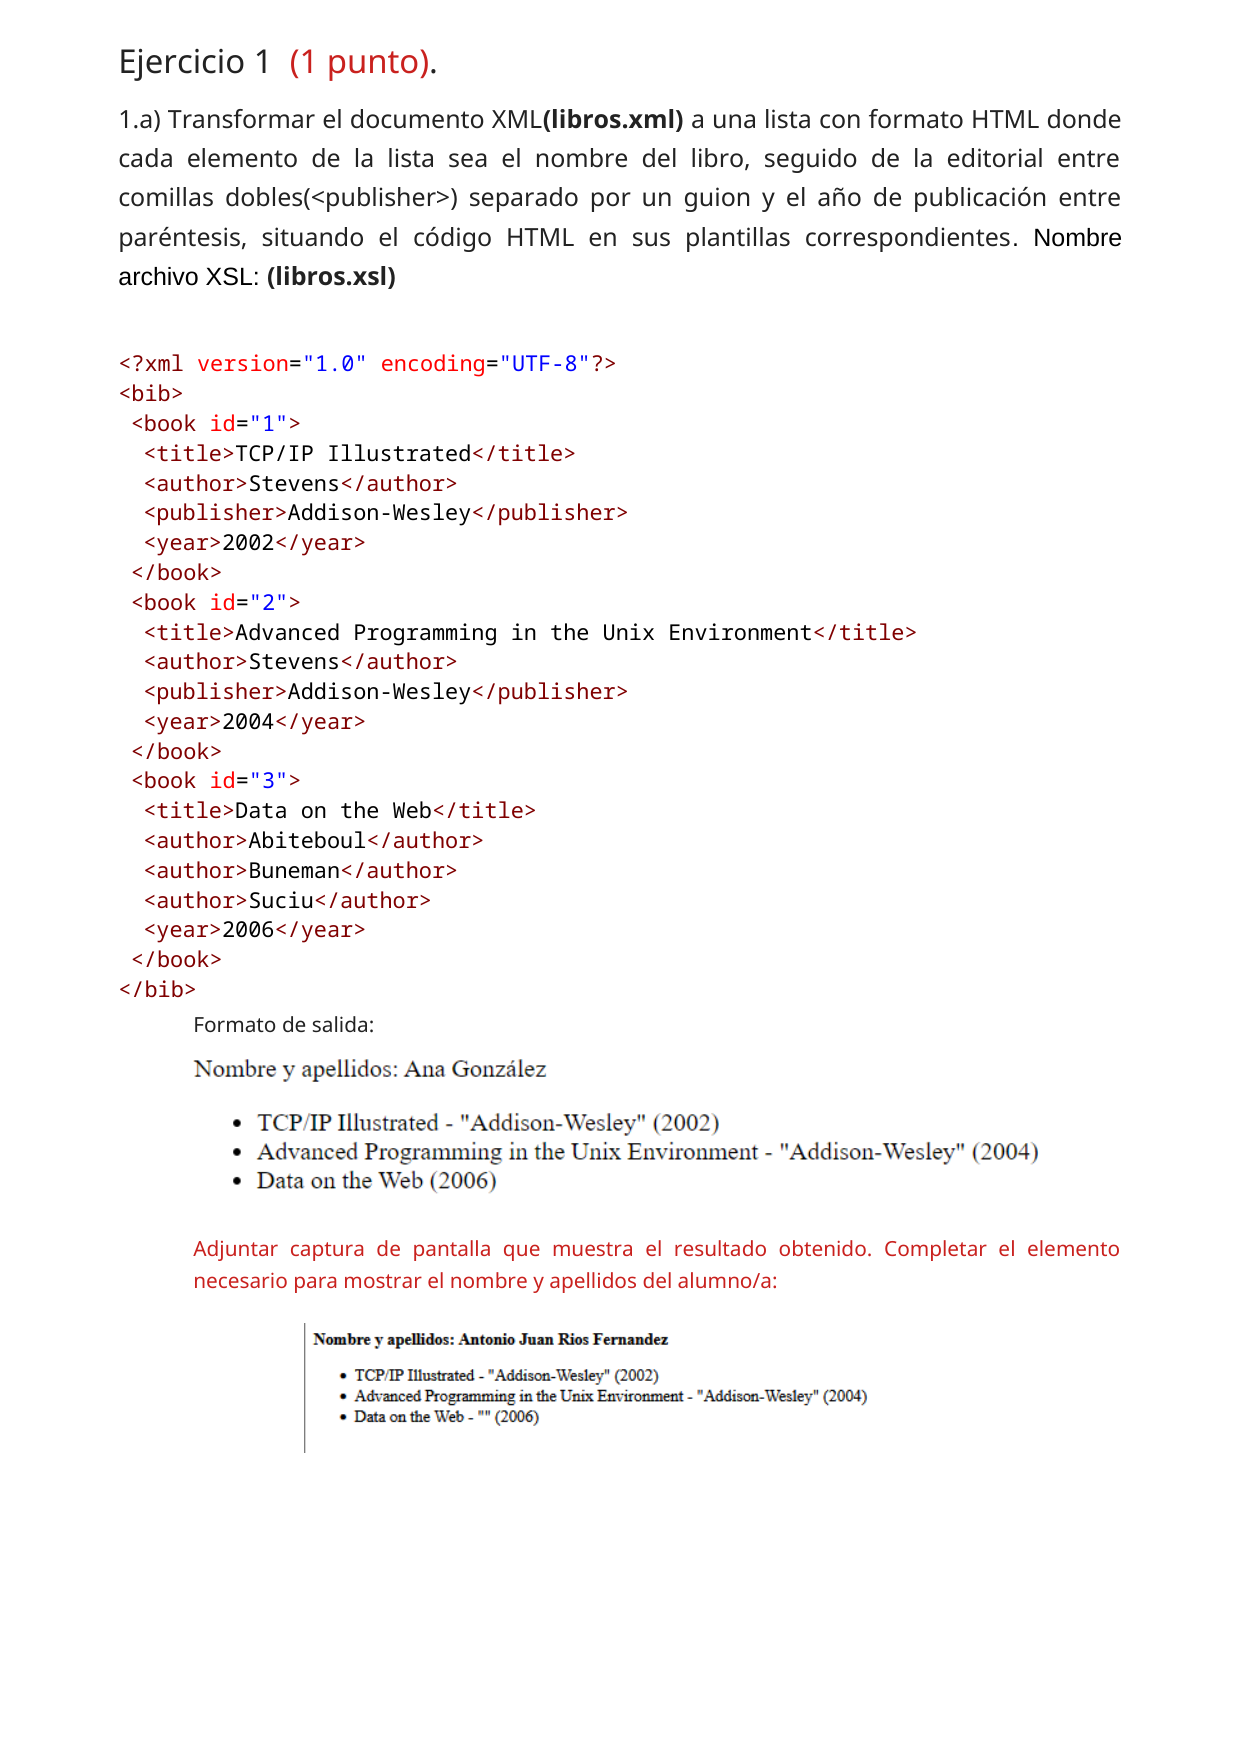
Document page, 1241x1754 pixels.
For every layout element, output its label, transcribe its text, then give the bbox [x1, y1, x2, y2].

text <?xml version="1.0" encoding="UTF-8"?> [118, 348, 1122, 378]
text <title>Data on the Web</title> [118, 795, 1122, 825]
text <year>2006</year> [118, 914, 1122, 944]
text </book> [118, 736, 1122, 765]
text 1.a) Transformar el documento XML(libros.xml) a una lista con formato HTML donde cada elemento de la lista sea el nombre del libro, seguido de la editorial entre comillas dobles(<publisher>) separado por un guion y el año de publicación entre paréntesis, situando el código HTML en sus plantillas correspondientes. Nombre archivo XSL: (libros.xsl) [118, 102, 1122, 292]
text <year>2002</year> [118, 527, 1122, 557]
text <book id="1"> [118, 408, 1122, 438]
text <book id="2"> [118, 587, 1122, 616]
text Ejercicio 1 (1 punto). [118, 38, 1122, 83]
text <author>Buneman</author> [118, 855, 1122, 884]
text <title>TCP/IP Illustrated</title> [118, 438, 1122, 467]
text </book> [118, 944, 1122, 974]
text <bib> [118, 378, 1122, 408]
text <author>Suciu</author> [118, 884, 1122, 914]
picture [304, 1323, 913, 1453]
text Adjuntar captura de pantalla que muestra el resultado obtenido. Completar el elemento necesario para mostrar el nombre y apellidos del alumno/a: [193, 1234, 1122, 1295]
text Formato de salida: [118, 1010, 1122, 1038]
text <author>Stevens</author> [118, 646, 1122, 676]
text </bib> [118, 974, 1122, 1004]
text <author>Abiteboul</author> [118, 825, 1122, 855]
text <author>Stevens</author> [118, 467, 1122, 497]
text <publisher>Addison-Wesley</publisher> [118, 497, 1122, 527]
text <year>2004</year> [118, 706, 1122, 736]
text <publisher>Addison-Wesley</publisher> [118, 676, 1122, 706]
text </book> [118, 557, 1122, 587]
text <title>Advanced Programming in the Unix Environment</title> [118, 616, 1122, 646]
text <book id="3"> [118, 765, 1122, 795]
picture [192, 1048, 1048, 1206]
